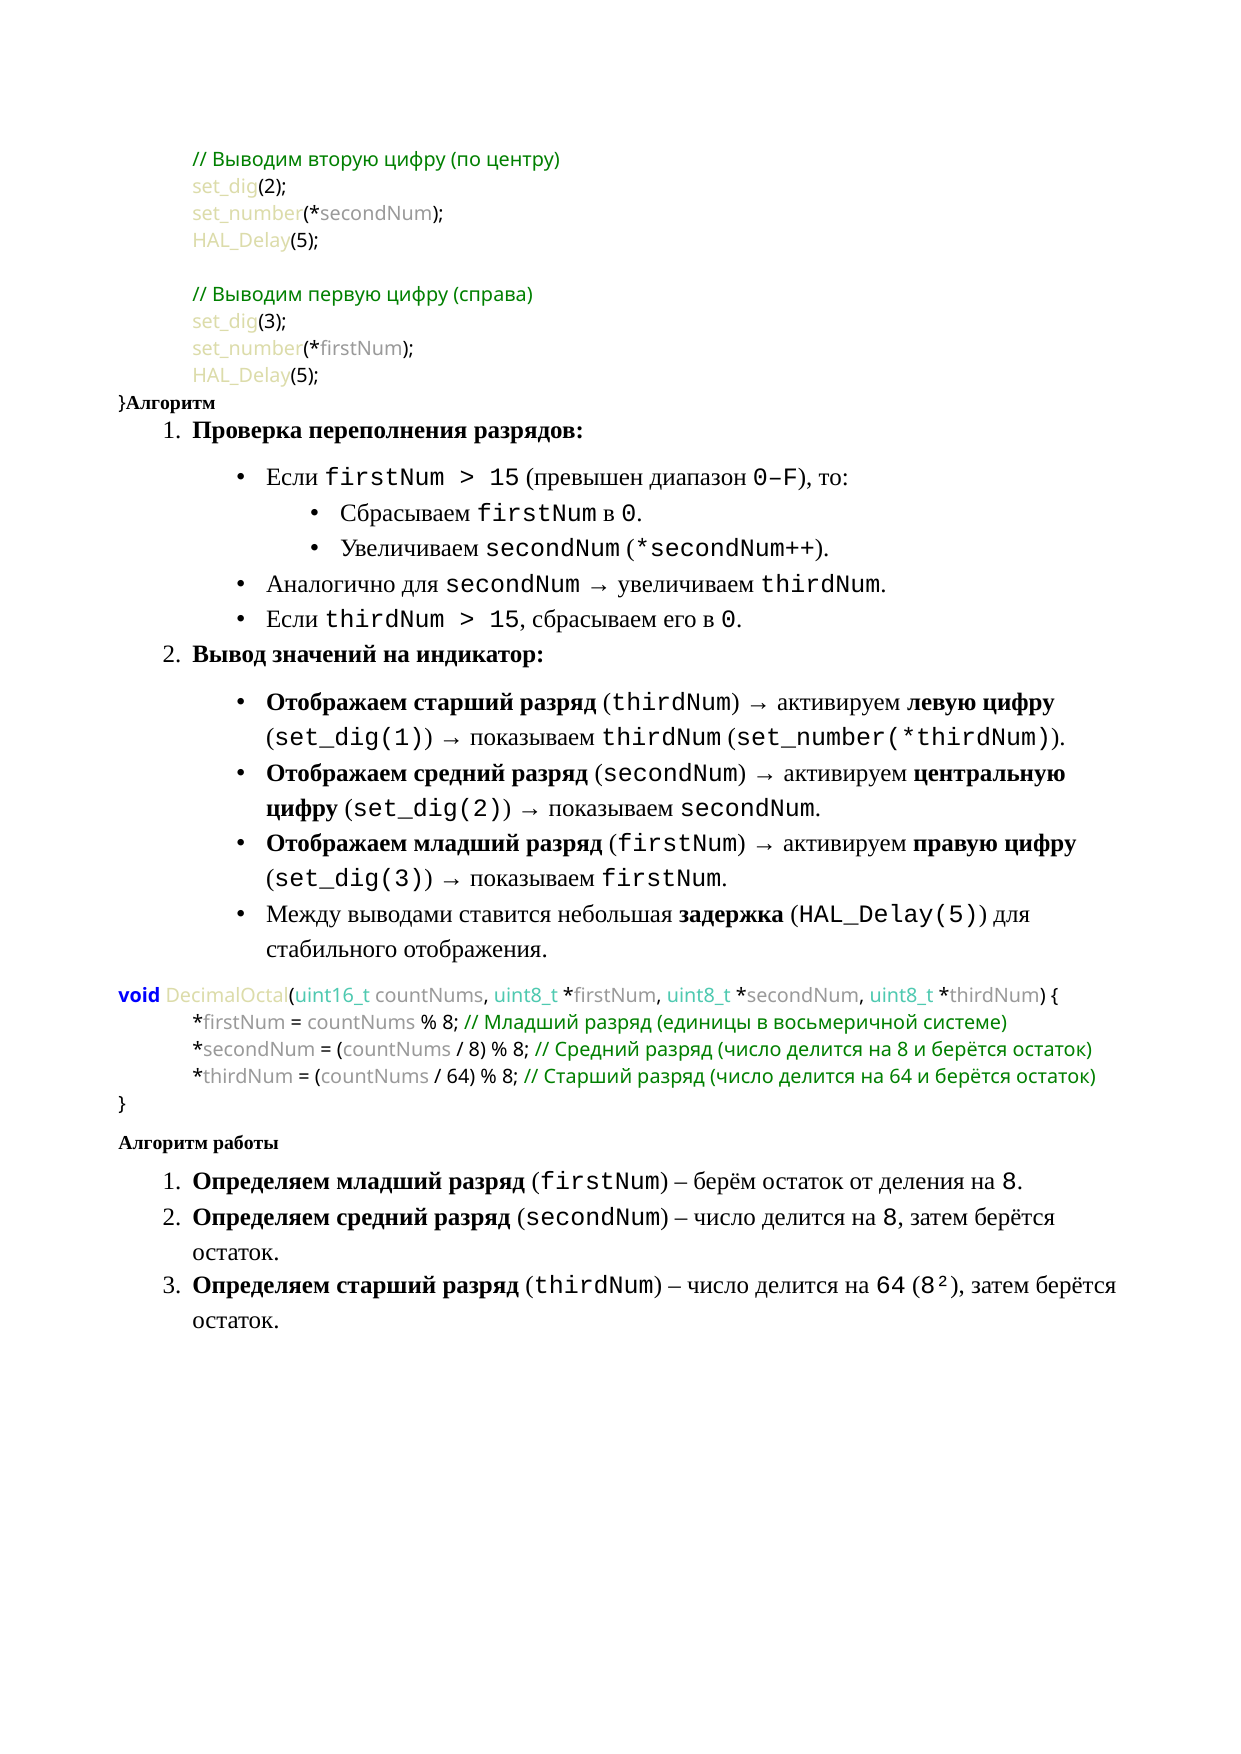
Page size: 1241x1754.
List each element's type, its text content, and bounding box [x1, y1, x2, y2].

list Отображаем младший разряд (firstNum) → активируем правую цифру (set_dig(3)) → показываем firstNum. [236, 828, 1122, 894]
list Отображаем средний разряд (secondNum) → активируем центральную цифру (set_dig(2)) → показываем secondNum. [236, 758, 1122, 824]
list Сбрасываем firstNum в 0. [310, 498, 1122, 529]
text // Выводим первую цифру (справа) [118, 280, 1122, 307]
list Отображаем старший разряд (thirdNum) → активируем левую цифру (set_dig(1)) → показываем thirdNum (set_number(*thirdNum)). [236, 687, 1122, 753]
text *secondNum = (countNums / 8) % 8; // Средний разряд (число делится на 8 и берётся остаток) [118, 1035, 1122, 1062]
list Определяем младший разряд (firstNum) – берём остаток от деления на 8. [162, 1166, 1122, 1197]
list Вывод значений на индикатор: [162, 639, 1122, 668]
list Если thirdNum > 15, сбрасываем его в 0. [236, 604, 1122, 635]
text set_dig(3); [118, 307, 1122, 334]
text set_number(*firstNum); [118, 334, 1122, 361]
text } [118, 1089, 1122, 1116]
subtitle Алгоритм работы [118, 1131, 1122, 1154]
text set_dig(2); [118, 172, 1122, 199]
text void DecimalOctal(uint16_t countNums, uint8_t *firstNum, uint8_t *secondNum, uint8_t *thirdNum) { [118, 981, 1122, 1008]
list Между выводами ставится небольшая задержка (HAL_Delay(5)) для стабильного отображения. [236, 899, 1122, 963]
list Если firstNum > 15 (превышен диапазон 0–F), то: [236, 462, 1122, 493]
text }Алгоритм [118, 388, 1122, 415]
text HAL_Delay(5); [118, 361, 1122, 388]
list Увеличиваем secondNum (*secondNum++). [310, 533, 1122, 564]
list Проверка переполнения разрядов: [162, 415, 1122, 444]
text set_number(*secondNum); [118, 199, 1122, 226]
text // Выводим вторую цифру (по центру) [118, 145, 1122, 172]
list Определяем старший разряд (thirdNum) – число делится на 64 (8²), затем берётся остаток. [162, 1270, 1122, 1334]
list Аналогично для secondNum → увеличиваем thirdNum. [236, 569, 1122, 599]
text HAL_Delay(5); [118, 226, 1122, 253]
text *thirdNum = (countNums / 64) % 8; // Старший разряд (число делится на 64 и берётся остаток) [118, 1062, 1122, 1089]
list Определяем средний разряд (secondNum) – число делится на 8, затем берётся остаток. [162, 1202, 1122, 1266]
text *firstNum = countNums % 8; // Младший разряд (единицы в восьмеричной системе) [118, 1008, 1122, 1035]
